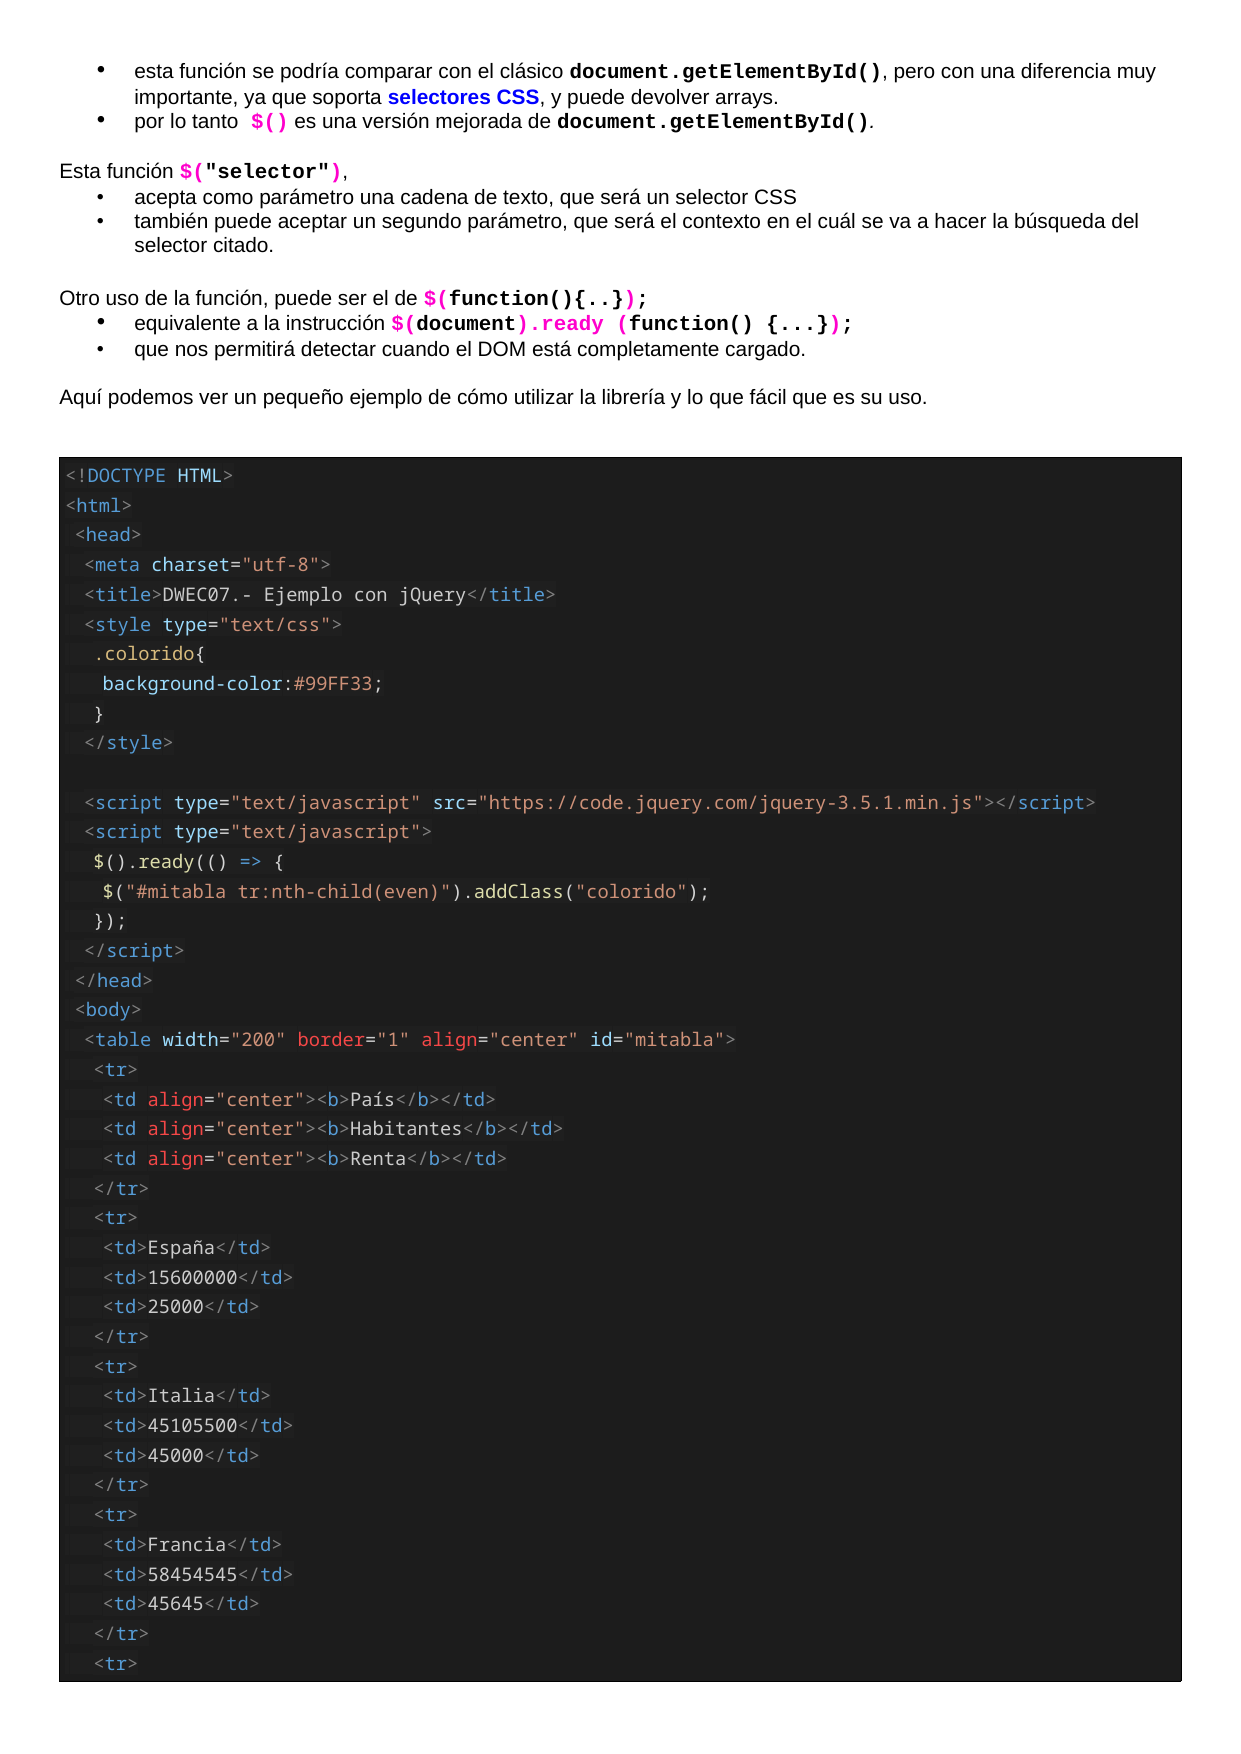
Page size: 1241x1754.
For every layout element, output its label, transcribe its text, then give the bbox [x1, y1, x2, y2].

list también puede aceptar un segundo parámetro, que será el contexto en el cuál se va a hacer la búsqueda del selector citado. [97, 208, 1181, 257]
list acepta como parámetro una cadena de texto, que será un selector CSS [97, 184, 1181, 208]
list por lo tanto $() es una versión mejorada de document.getElementById(). [97, 109, 1181, 135]
list esta función se podría comparar con el clásico document.getElementById(), pero con una diferencia muy importante, ya que soporta selectores CSS, y puede devolver arrays. [97, 59, 1181, 109]
list que nos permitirá detectar cuando el DOM está completamente cargado. [97, 337, 1181, 361]
list equivalente a la instrucción $(document).ready (function() {...}); [97, 311, 1181, 337]
text Otro uso de la función, puede ser el de $(function(){..}); [59, 285, 1181, 311]
table_header <!DOCTYPE HTML> <html> <head> <meta charset="utf-8"> <title>DWEC07.- Ejemplo con jQuery</title> <style type="text/css"> .colorido{ background-color:#99FF33; } </style> <script type="text/javascript" src="https://code.jquery.com/jquery-3.5.1.min.js"></script> <script type="text/javascript"> $().ready(() => { $("#mitabla tr:nth-child(even)").addClass("colorido"); }); </script> </head> <body> <table width="200" border="1" align="center" id="mitabla"> <tr> <td align="center"><b>País</b></td> <td align="center"><b>Habitantes</b></td> <td align="center"><b>Renta</b></td> </tr> <tr> <td>España</td> <td>15600000</td> <td>25000</td> </tr> <tr> <td>Italia</td> <td>45105500</td> <td>45000</td> </tr> <tr> <td>Francia</td> <td>58454545</td> <td>45645</td> </tr> <tr> [60, 458, 1181, 1681]
text Aquí podemos ver un pequeño ejemplo de cómo utilizar la librería y lo que fácil que es su uso. [59, 385, 1181, 409]
text Esta función $("selector"), [59, 159, 1181, 184]
